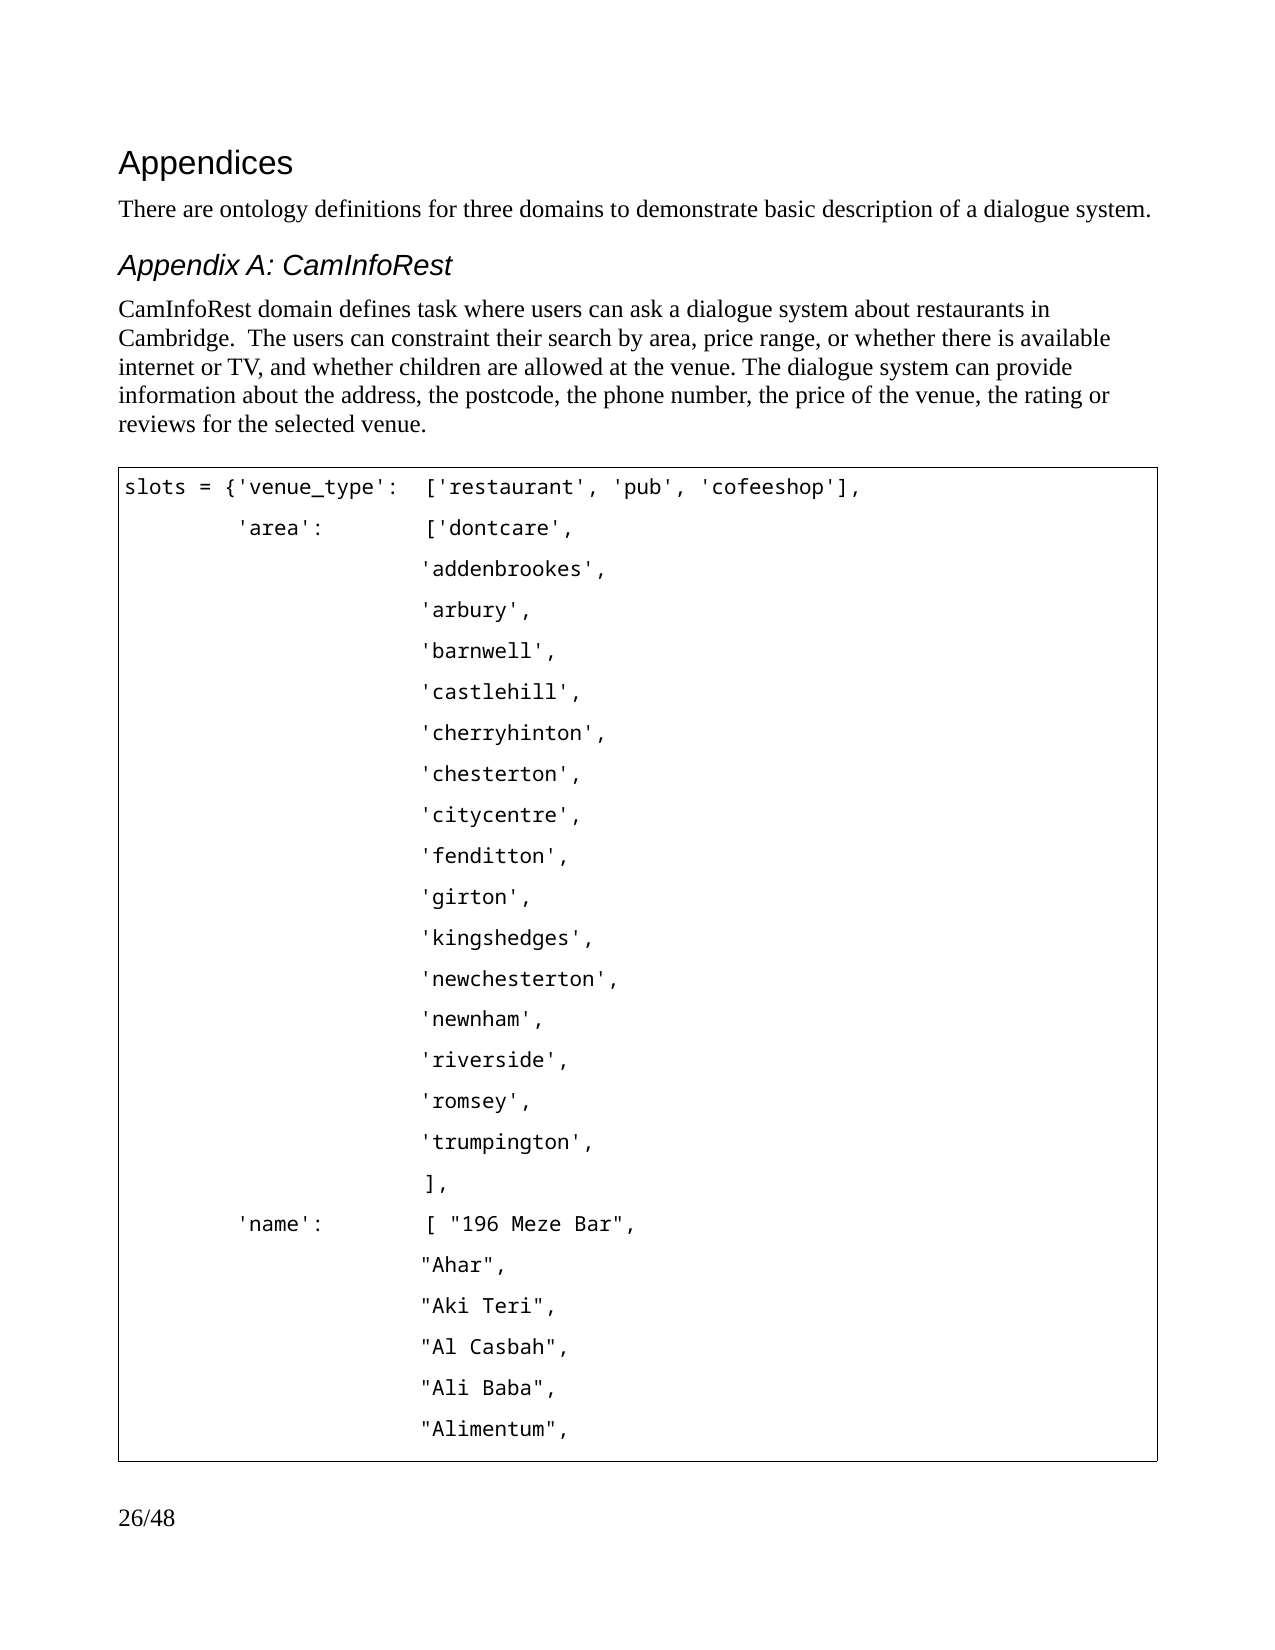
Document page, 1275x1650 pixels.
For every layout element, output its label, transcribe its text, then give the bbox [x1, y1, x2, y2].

text There are ontology definitions for three domains to demonstrate basic description of a dialogue system. [118, 194, 1157, 223]
text CamInfoRest domain defines task where users can ask a dialogue system about restaurants in Cambridge. The users can constraint their search by area, price range, or whether there is available internet or TV, and whether children are allowed at the venue. The dialogue system can provide information about the address, the postcode, the phone number, the price of the venue, the rating or reviews for the selected venue. [118, 294, 1157, 438]
subtitle Appendix A: CamInfoRest [118, 248, 1157, 282]
subtitle Appendices [118, 143, 1157, 182]
table_header slots = {'venue_type': ['restaurant', 'pub', 'cofeeshop'], 'area': ['dontcare', 'addenbrookes', 'arbury', 'barnwell', 'castlehill', 'cherryhinton', 'chesterton', 'citycentre', 'fenditton', 'girton', 'kingshedges', 'newchesterton', 'newnham', 'riverside', 'romsey', 'trumpington', ], 'name': [ "196 Meze Bar", "Ahar", "Aki Teri", "Al Casbah", "Ali Baba", "Alimentum", [119, 468, 1157, 1461]
